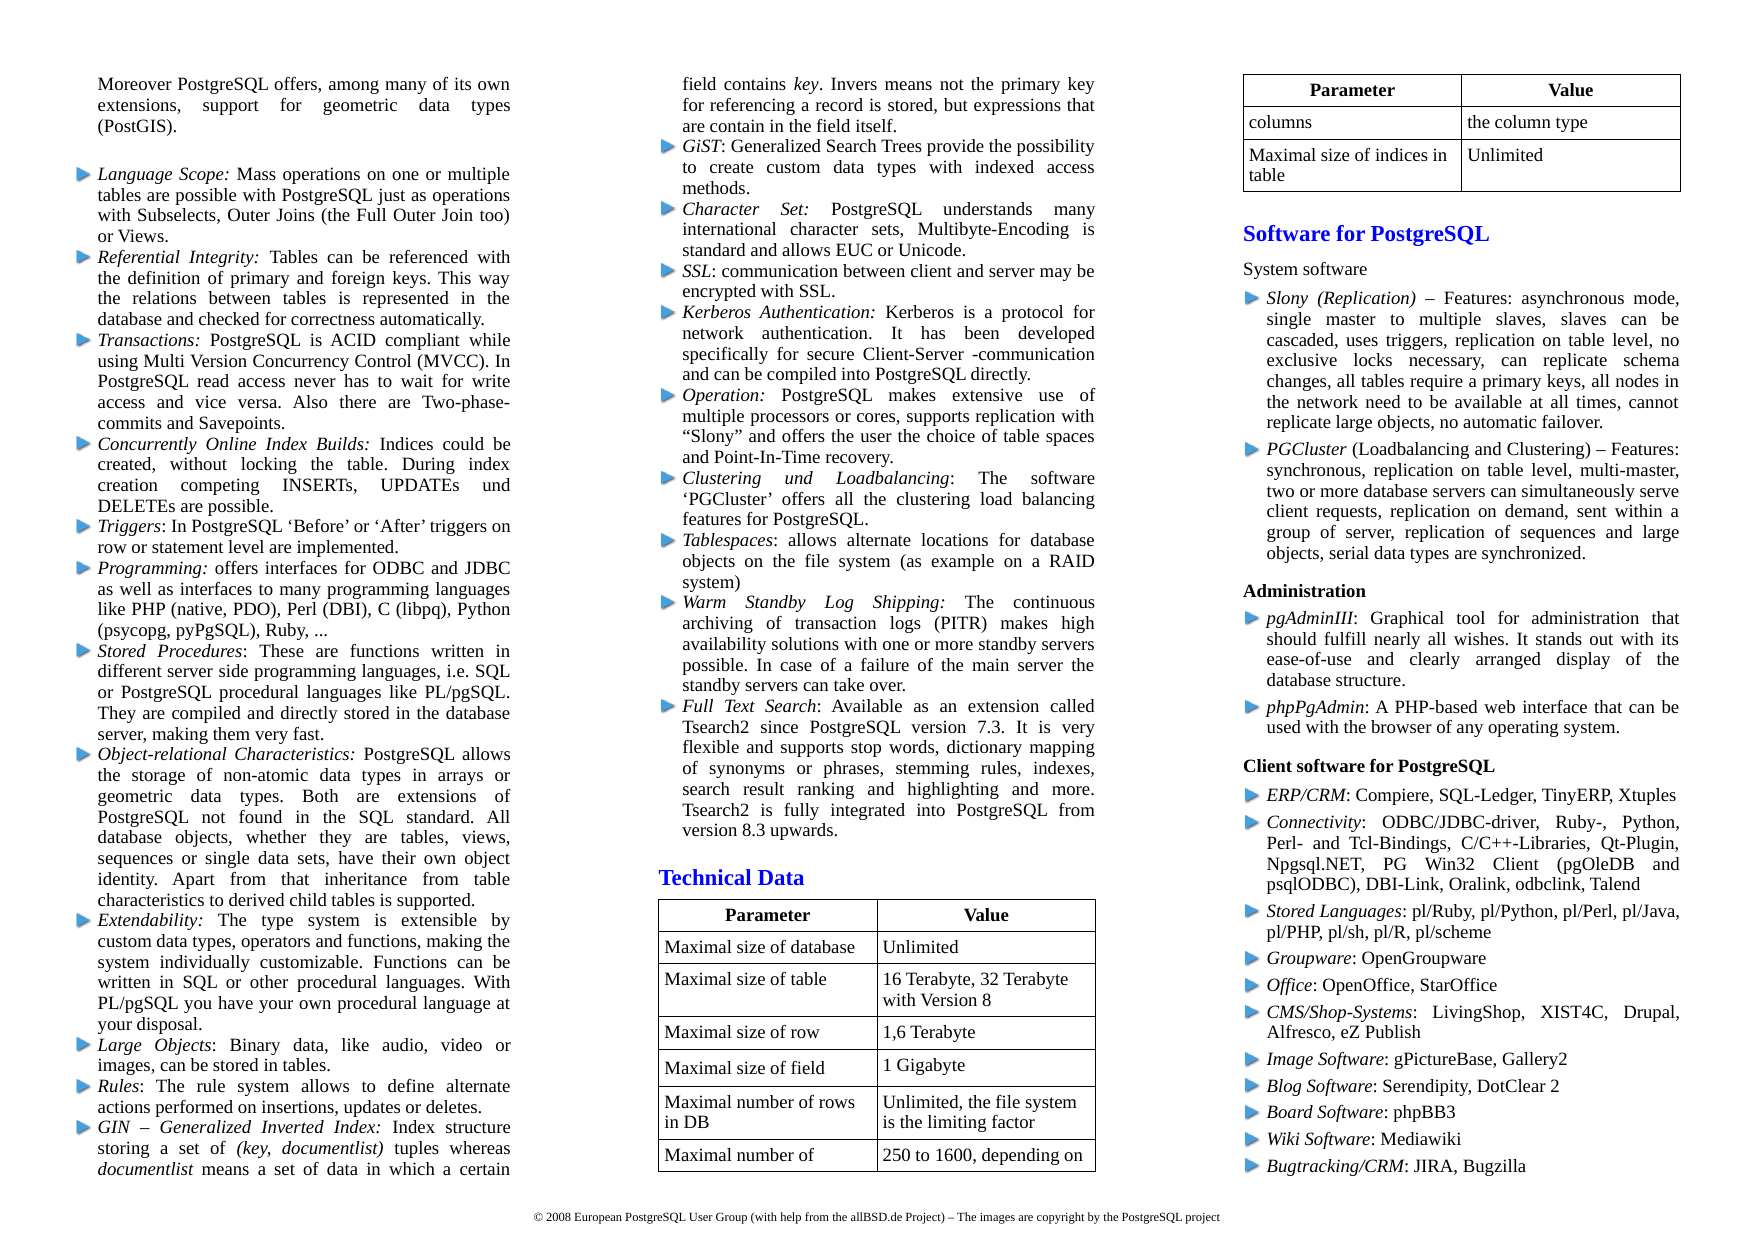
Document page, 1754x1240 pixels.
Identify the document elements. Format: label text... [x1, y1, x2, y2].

table_header Parameter [659, 900, 877, 931]
picture [659, 386, 678, 405]
list Wiki Software: Mediawiki [1243, 1129, 1680, 1149]
subtitle Software for PostgreSQL [1243, 221, 1680, 246]
table_cell Maximal number of rows in DB [659, 1087, 877, 1139]
picture [1243, 976, 1262, 995]
picture [1243, 813, 1262, 832]
table_cell Unlimited, the file system is the limiting factor [878, 1087, 1095, 1139]
list Large Objects: Binary data, like audio, video or images, can be stored in tables. [74, 1034, 511, 1076]
list GIN – Generalized Inverted Index: Index structure storing a set of (key, documentlist) tuples whereas documentlist means a set of data in which a certain [74, 1117, 511, 1179]
list Bugtracking/CRM: JIRA, Bugzilla [1243, 1156, 1680, 1176]
list Transactions: PostgreSQL is ACID compliant while using Multi Version Concurrency Control (MVCC). In PostgreSQL read access never has to wait for write access and vice versa. Also there are Two-phase-commits and Savepoints. [74, 329, 511, 433]
list Triggers: In PostgreSQL ‘Before’ or ‘After’ triggers on row or statement level are implemented. [74, 516, 511, 558]
table_cell Maximal size of field [659, 1050, 877, 1086]
list ERP/CRM: Compiere, SQL-Ledger, TinyERP, Xtuples [1243, 785, 1680, 806]
picture [1243, 1050, 1262, 1069]
picture [659, 261, 678, 280]
list Slony (Replication) – Features: asynchronous mode, single master to multiple slaves, slaves can be cascaded, uses triggers, replication on table level, no exclusive locks necessary, can replicate schema changes, all tables require a primary keys, all nodes in the network need to be available at all times, cannot replicate large objects, no automatic failover. [1243, 288, 1680, 433]
list Referential Integrity: Tables can be referenced with the definition of primary and foreign keys. This way the relations between tables is represented in the database and checked for correctness automatically. [74, 247, 511, 329]
picture [659, 137, 678, 156]
list Concurrently Online Index Builds: Indices could be created, without locking the table. During index creation competing INSERTs, UPDATEs und DELETEs are possible. [74, 433, 511, 516]
list SSL: communication between client and server may be encrypted with SSL. [658, 260, 1095, 302]
picture [1243, 1103, 1262, 1122]
table_cell 1,6 Terabyte [878, 1017, 1095, 1049]
table_cell Unlimited [878, 932, 1095, 963]
table_cell Maximal number of [659, 1140, 877, 1171]
list Clustering und Loadbalancing: The software ‘PGCluster’ offers all the clustering load balancing features for PostgreSQL. [658, 468, 1095, 530]
picture [75, 517, 93, 536]
list Groupware: OpenGroupware [1243, 948, 1680, 969]
picture [75, 165, 93, 184]
list Moreover PostgreSQL offers, among many of its own extensions, support for geometric data types (PostGIS). [74, 74, 511, 136]
list PGCluster (Loadbalancing and Clustering) – Features: synchronous, replication on table level, multi-master, two or more database servers can simultaneously serve client requests, replication on demand, sent within a group of server, replication of sequences and large objects, serial data types are synchronized. [1243, 439, 1680, 563]
picture [75, 911, 93, 930]
list CMS/Shop-Systems: LivingShop, XIST4C, Drupal, Alfresco, eZ Publish [1243, 1001, 1680, 1043]
list field contains key. Invers means not the primary key for referencing a record is stored, but expressions that are contain in the field itself. [658, 74, 1095, 136]
list Warm Standby Log Shipping: The continuous archiving of transaction logs (PITR) makes high availability solutions with one or more standby servers possible. In case of a failure of the main server the standby servers can take over. [658, 592, 1095, 696]
table_cell Maximal size of table [659, 964, 877, 1016]
list Operation: PostgreSQL makes extensive use of multiple processors or cores, supports replication with “Slony” and offers the user the choice of table spaces and Point-In-Time recovery. [658, 385, 1095, 468]
table_cell 16 Terabyte, 32 Terabyte with Version 8 [878, 964, 1095, 1016]
picture [1243, 1130, 1262, 1149]
picture [1243, 1076, 1262, 1095]
subtitle Technical Data [658, 864, 1095, 890]
table_cell Unlimited [1462, 140, 1680, 191]
list Office: OpenOffice, StarOffice [1243, 975, 1680, 996]
table_cell columns [1244, 107, 1461, 138]
list Blog Software: Serendipity, DotClear 2 [1243, 1076, 1680, 1096]
picture [1243, 289, 1262, 307]
picture [659, 469, 678, 487]
list Programming: offers interfaces for ODBC and JDBC as well as interfaces to many programming languages like PHP (native, PDO), Perl (DBI), C (libpq), Python (psycopg, pyPgSQL), Ruby, ... [74, 558, 511, 641]
picture [75, 248, 93, 266]
text Administration [1243, 581, 1680, 602]
table_header Value [1462, 75, 1680, 106]
table_header Value [878, 900, 1095, 931]
picture [1243, 1003, 1262, 1021]
picture [75, 559, 93, 577]
list Language Scope: Mass operations on one or multiple tables are possible with PostgreSQL just as operations with Subselects, Outer Joins (the Full Outer Join too) or Views. [74, 164, 511, 247]
picture [75, 1077, 93, 1096]
picture [659, 697, 678, 715]
list Connectivity: ODBC/JDBC-driver, Ruby-, Python, Perl- and Tcl-Bindings, C/C++-Libraries, Qt-Plugin, Npgsql.NET, PG Win32 Client (pgOleDB and psqlODBC), DBI-Link, Oralink, odbclink, Talend [1243, 812, 1680, 895]
list Board Software: phpBB3 [1243, 1102, 1680, 1123]
list Stored Languages: pl/Ruby, pl/Python, pl/Perl, pl/Java, pl/PHP, pl/sh, pl/R, pl/scheme [1243, 901, 1680, 942]
text Client software for PostgreSQL [1243, 756, 1680, 776]
list Stored Procedures: These are functions written in different server side programming languages, i.e. SQL or PostgreSQL procedural languages like PL/pgSQL. They are compiled and directly stored in the database server, making them very fast. [74, 641, 511, 744]
list phpPgAdmin: A PHP-based web interface that can be used with the browser of any operating system. [1243, 696, 1680, 738]
list Kerberos Authentication: Kerberos is a protocol for network authentication. It has been developed specifically for secure Client-Server -communication and can be compiled into PostgreSQL directly. [658, 302, 1095, 385]
picture [659, 531, 678, 550]
picture [75, 1118, 93, 1137]
table_cell Maximal size of row [659, 1017, 877, 1049]
table_header Parameter [1244, 75, 1461, 106]
picture [75, 434, 93, 453]
text System software [1243, 258, 1680, 279]
table_cell the column type [1462, 107, 1680, 138]
table_cell 1 Gigabyte [878, 1050, 1095, 1086]
picture [75, 331, 93, 349]
list Object-relational Characteristics: PostgreSQL allows the storage of non-atomic data types in arrays or geometric data types. Both are extensions of PostgreSQL not found in the SQL standard. All database objects, whether they are tables, views, sequences or single data sets, have their own object identity. Apart from that inheritance from table characteristics to derived child tables is supported. [74, 744, 511, 910]
list pgAdminIII: Graphical tool for administration that should fulfill nearly all wishes. It stands out with its ease-of-use and clearly arranged display of the database structure. [1243, 608, 1680, 691]
picture [659, 199, 678, 218]
table_cell Maximal size of database [659, 932, 877, 963]
list Extendability: The type system is extensible by custom data types, operators and functions, making the system individually customizable. Functions can be written in SQL or other procedural languages. With PL/pgSQL you have your own procedural language at your disposal. [74, 910, 511, 1034]
picture [659, 593, 678, 612]
list Character Set: PostgreSQL understands many international character sets, Multibyte-Encoding is standard and allows EUC or Unicode. [658, 198, 1095, 260]
picture [75, 641, 93, 660]
picture [1243, 949, 1262, 968]
list Image Software: gPictureBase, Gallery2 [1243, 1049, 1680, 1069]
picture [75, 745, 93, 764]
picture [1243, 609, 1262, 627]
picture [1243, 440, 1262, 459]
picture [75, 1035, 93, 1054]
table_cell Maximal size of indices in table [1244, 140, 1461, 191]
list Tablespaces: allows alternate locations for database objects on the file system (as example on a RAID system) [658, 530, 1095, 592]
picture [659, 303, 678, 322]
picture [1243, 698, 1262, 716]
table_cell 250 to 1600, depending on [878, 1140, 1095, 1171]
picture [1243, 902, 1262, 920]
list Full Text Search: Available as an extension called Tsearch2 since PostgreSQL version 7.3. It is very flexible and supports stop words, dictionary mapping of synonyms or phrases, stemming rules, indexes, search result ranking and highlighting and more. Tsearch2 is fully integrated into PostgreSQL from version 8.3 upwards. [658, 696, 1095, 841]
picture [1243, 786, 1262, 805]
list Rules: The rule system allows to define alternate actions performed on insertions, updates or deletes. [74, 1076, 511, 1117]
list GiST: Generalized Search Trees provide the possibility to create custom data types with indexed access methods. [658, 136, 1095, 198]
picture [1243, 1156, 1262, 1175]
